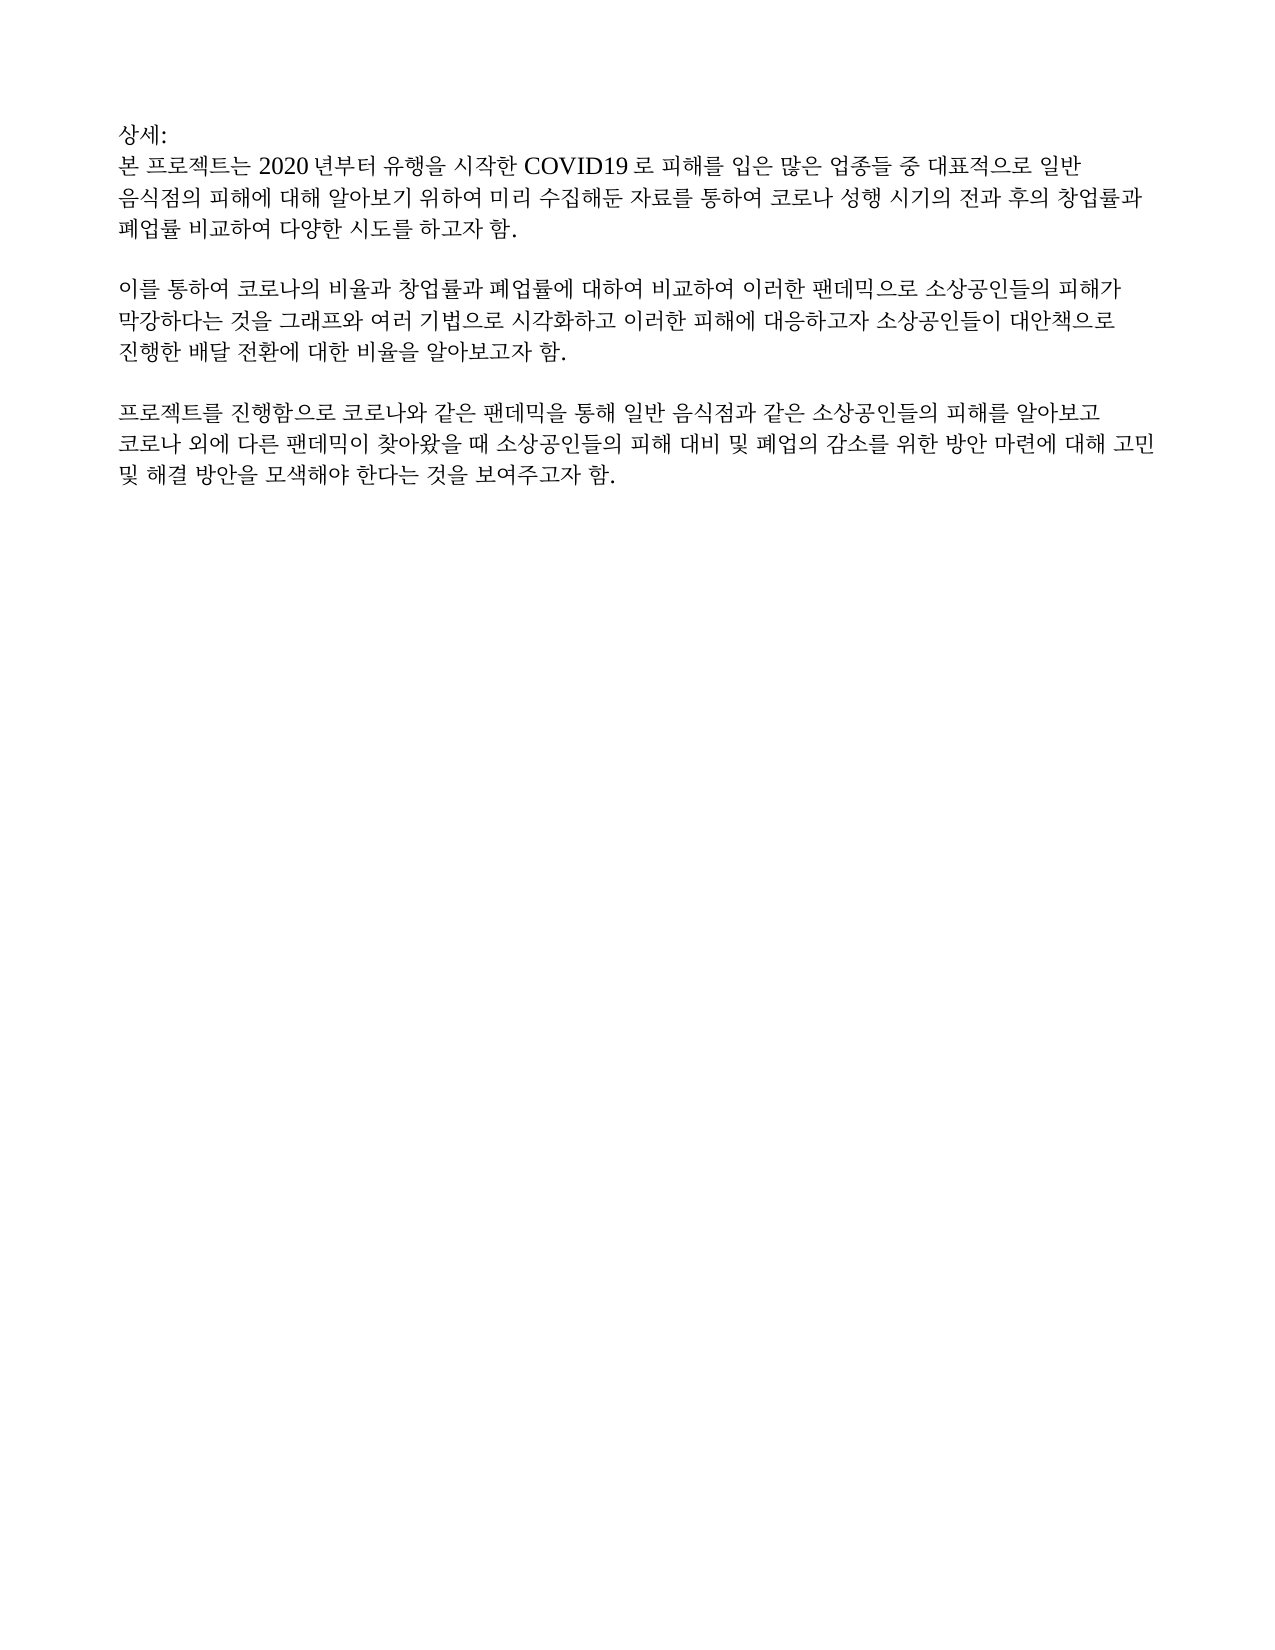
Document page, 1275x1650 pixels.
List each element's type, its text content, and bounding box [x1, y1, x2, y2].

text 프로젝트를 진행함으로 코로나와 같은 팬데믹을 통해 일반 음식점과 같은 소상공인들의 피해를 알아보고 코로나 외에 다른 팬데믹이 찾아왔을 때 소상공인들의 피해 대비 및 폐업의 감소를 위한 방안 마련에 대해 고민 및 해결 방안을 모색해야 한다는 것을 보여주고자 함. [118, 396, 1157, 490]
text 상세: [118, 118, 1157, 149]
text 본 프로젝트는 2020년부터 유행을 시작한 COVID19로 피해를 입은 많은 업종들 중 대표적으로 일반 음식점의 피해에 대해 알아보기 위하여 미리 수집해둔 자료를 통하여 코로나 성행 시기의 전과 후의 창업률과 폐업률 비교하여 다양한 시도를 하고자 함. [118, 149, 1157, 244]
text 이를 통하여 코로나의 비율과 창업률과 폐업률에 대하여 비교하여 이러한 팬데믹으로 소상공인들의 피해가 막강하다는 것을 그래프와 여러 기법으로 시각화하고 이러한 피해에 대응하고자 소상공인들이 대안책으로 진행한 배달 전환에 대한 비율을 알아보고자 함. [118, 273, 1157, 367]
